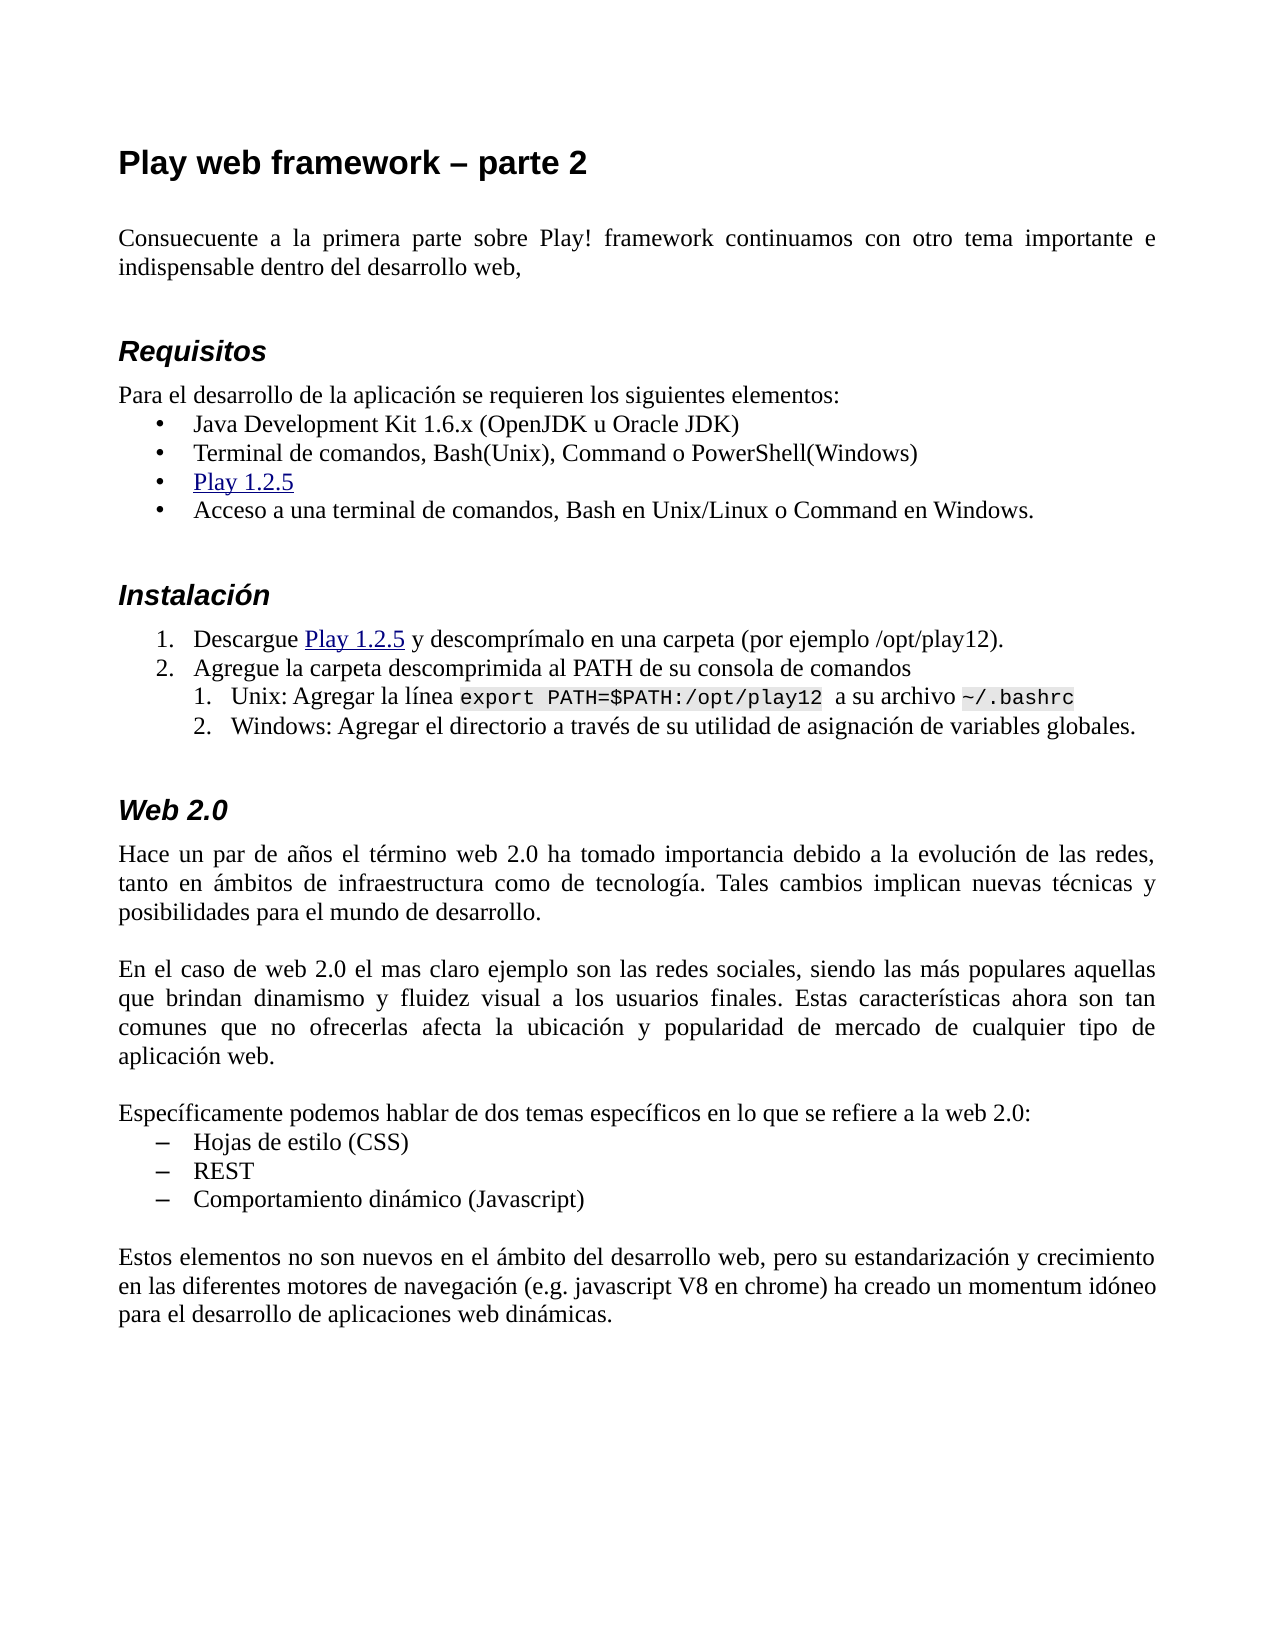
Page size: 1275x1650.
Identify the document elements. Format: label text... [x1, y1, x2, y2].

text Para el desarrollo de la aplicación se requieren los siguientes elementos: [118, 380, 1157, 409]
subtitle Requisitos [118, 334, 1157, 368]
list Descargue Play 1.2.5 y descomprímalo en una carpeta (por ejemplo /opt/play12). [156, 624, 1157, 653]
list Terminal de comandos, Bash(Unix), Command o PowerShell(Windows) [156, 438, 1157, 467]
text Hace un par de años el término web 2.0 ha tomado importancia debido a la evolución de las redes, tanto en ámbitos de infraestructura como de tecnología. Tales cambios implican nuevas técnicas y posibilidades para el mundo de desarrollo. [118, 839, 1157, 926]
list Hojas de estilo (CSS) [156, 1127, 1157, 1156]
list Play 1.2.5 [156, 467, 1157, 495]
text En el caso de web 2.0 el mas claro ejemplo son las redes sociales, siendo las más populares aquellas que brindan dinamismo y fluidez visual a los usuarios finales. Estas características ahora son tan comunes que no ofrecerlas afecta la ubicación y popularidad de mercado de cualquier tipo de aplicación web. [118, 954, 1157, 1069]
text Específicamente podemos hablar de dos temas específicos en lo que se refiere a la web 2.0: [118, 1098, 1157, 1127]
list Acceso a una terminal de comandos, Bash en Unix/Linux o Command en Windows. [156, 495, 1157, 524]
subtitle Play web framework – parte 2 [118, 143, 1157, 182]
list Windows: Agregar el directorio a través de su utilidad de asignación de variables globales. [193, 711, 1157, 740]
list Comportamiento dinámico (Javascript) [156, 1184, 1157, 1213]
list Unix: Agregar la línea export PATH=$PATH:/opt/play12 a su archivo ~/.bashrc [193, 681, 1157, 711]
list Agregue la carpeta descomprimida al PATH de su consola de comandos [156, 653, 1157, 681]
list Java Development Kit 1.6.x (OpenJDK u Oracle JDK) [156, 409, 1157, 438]
text Estos elementos no son nuevos en el ámbito del desarrollo web, pero su estandarización y crecimiento en las diferentes motores de navegación (e.g. javascript V8 en chrome) ha creado un momentum idóneo para el desarrollo de aplicaciones web dinámicas. [118, 1242, 1157, 1328]
text Consuecuente a la primera parte sobre Play! framework continuamos con otro tema importante e indispensable dentro del desarrollo web, [118, 223, 1157, 281]
subtitle Web 2.0 [118, 793, 1157, 827]
subtitle Instalación [118, 578, 1157, 611]
list REST [156, 1156, 1157, 1184]
